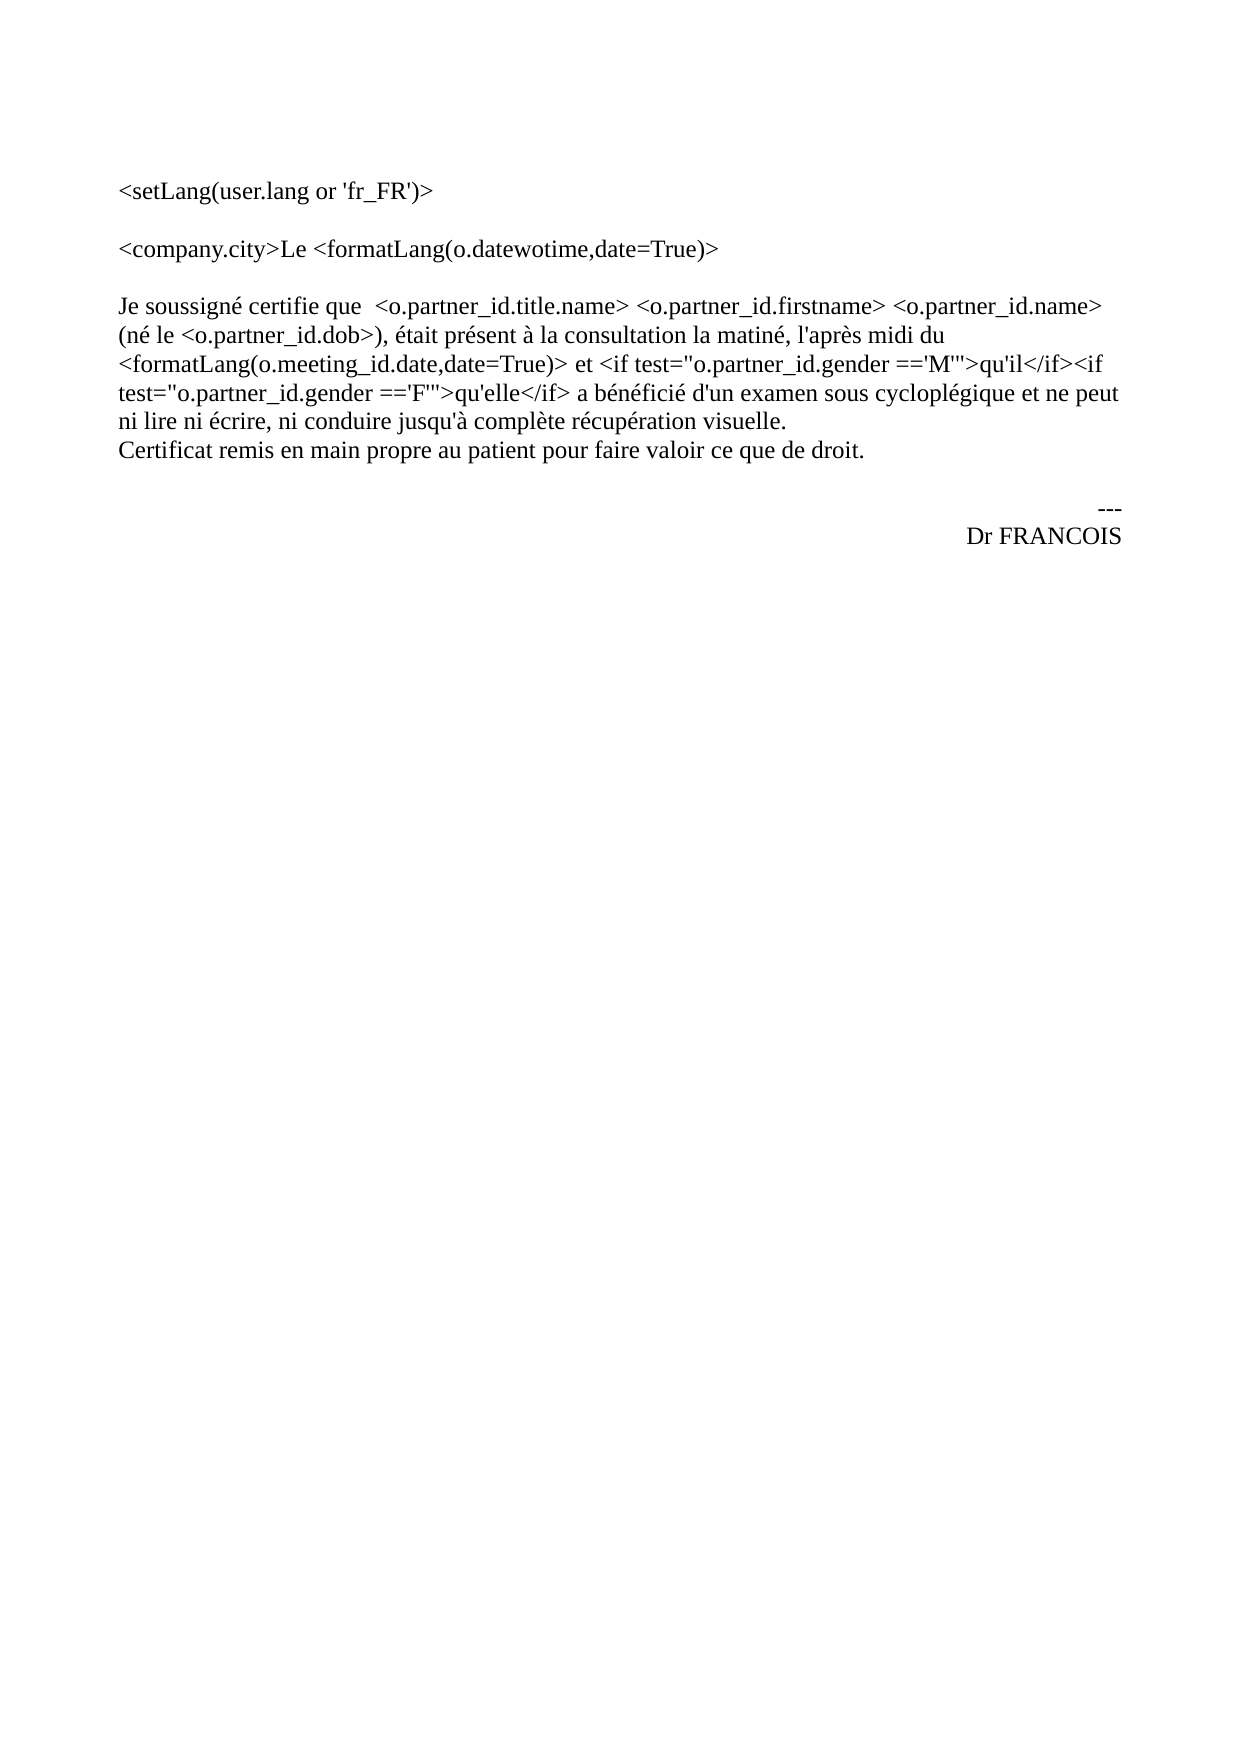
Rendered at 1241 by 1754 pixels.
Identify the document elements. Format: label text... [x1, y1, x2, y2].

text <company.city>Le <formatLang(o.datewotime,date=True)> [118, 234, 1122, 263]
text <setLang(user.lang or 'fr_FR')> [118, 176, 1122, 205]
text Certificat remis en main propre au patient pour faire valoir ce que de droit. [118, 435, 1122, 464]
text --- [118, 493, 1122, 521]
text Dr FRANCOIS [118, 521, 1122, 550]
text Je soussigné certifie que <o.partner_id.title.name> <o.partner_id.firstname> <o.partner_id.name> (né le <o.partner_id.dob>), était présent à la consultation la matiné, l'après midi du <formatLang(o.meeting_id.date,date=True)> et <if test="o.partner_id.gender =='M'">qu'il</if><if test="o.partner_id.gender =='F'">qu'elle</if> a bénéficié d'un examen sous cycloplégique et ne peut ni lire ni écrire, ni conduire jusqu'à complète récupération visuelle. [118, 291, 1122, 435]
